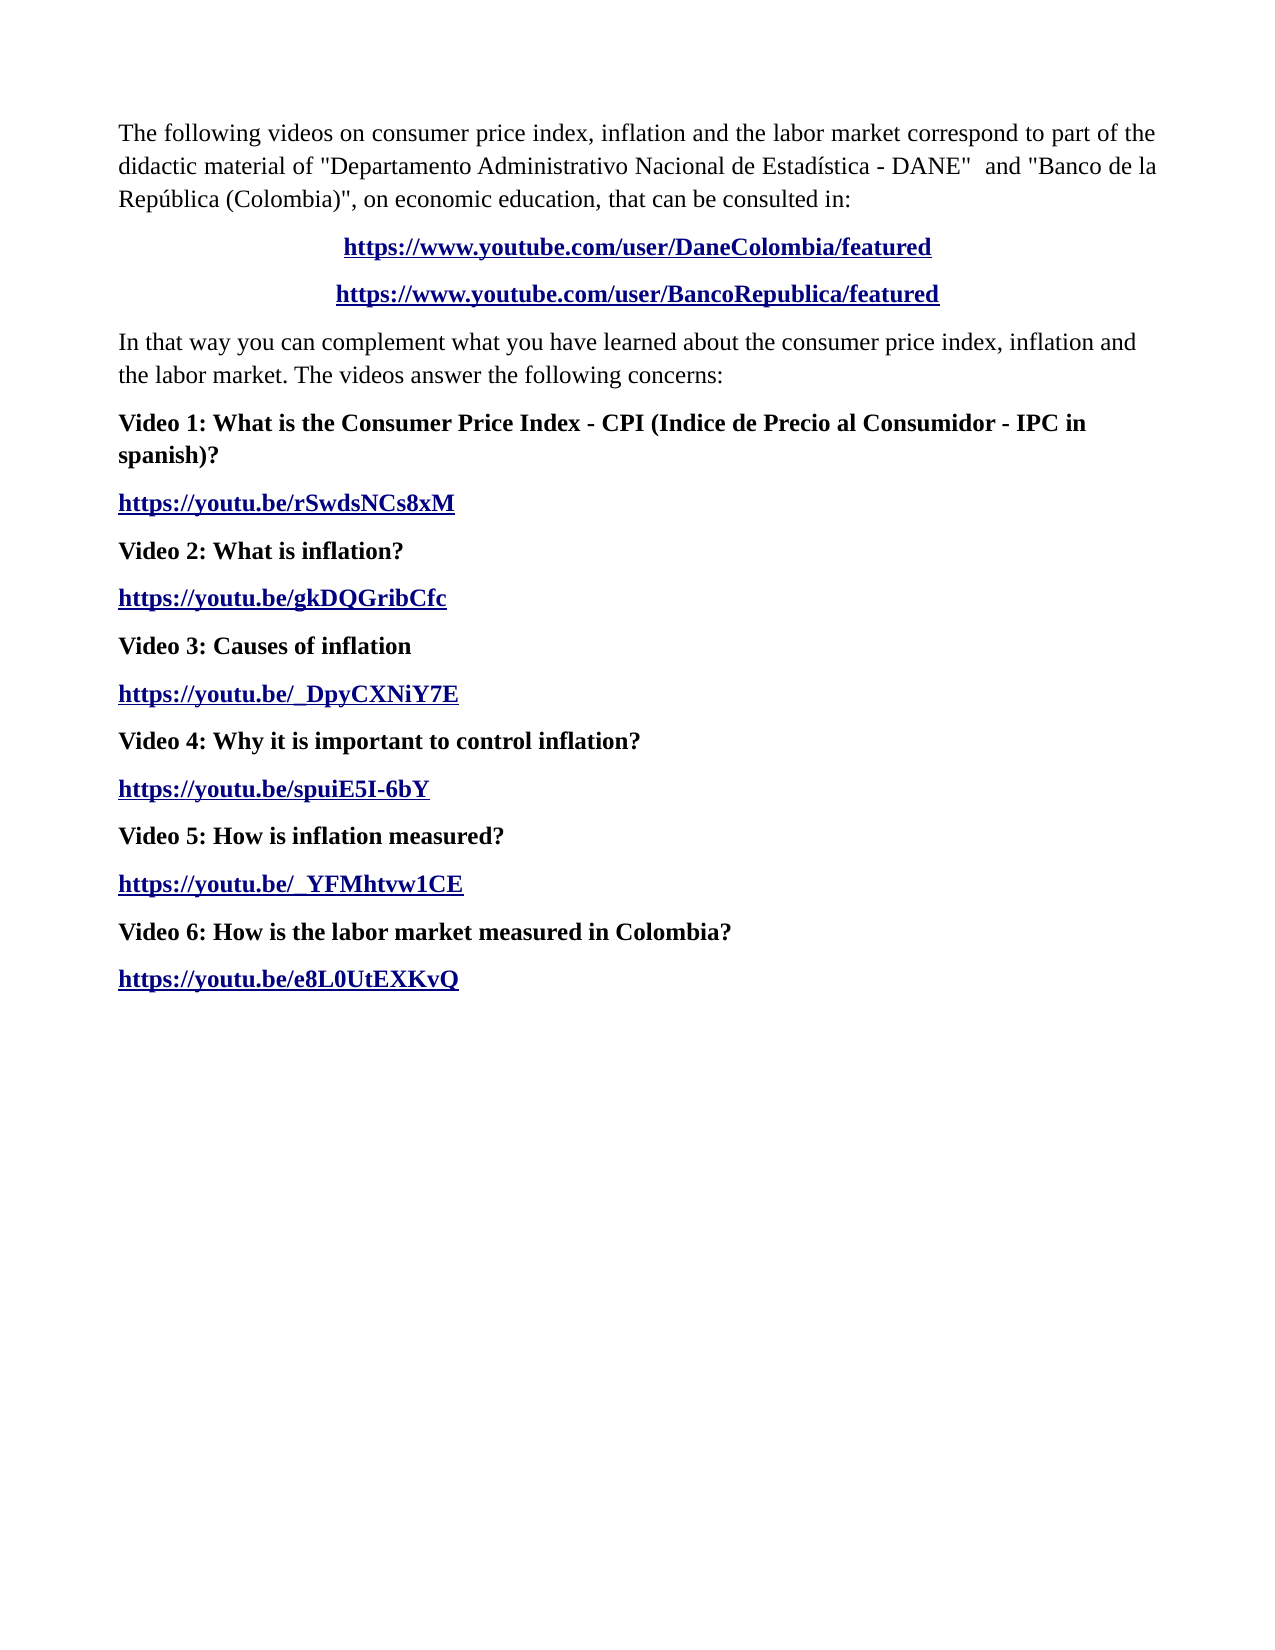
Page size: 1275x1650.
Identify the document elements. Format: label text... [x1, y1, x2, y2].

text https://youtu.be/spuiE5I-6bY [118, 774, 1157, 803]
text https://www.youtube.com/user/BancoRepublica/featured [118, 279, 1157, 308]
text Video 2: What is inflation? [118, 536, 1157, 564]
text Video 5: How is inflation measured? [118, 821, 1157, 850]
text https://youtu.be/e8L0UtEXKvQ [118, 964, 1157, 993]
text Video 1: What is the Consumer Price Index - CPI (Indice de Precio al Consumidor - IPC in spanish)? [118, 408, 1157, 469]
text Video 3: Causes of inflation [118, 631, 1157, 660]
text https://youtu.be/_DpyCXNiY7E [118, 679, 1157, 707]
text The following videos on consumer price index, inflation and the labor market correspond to part of the didactic material of "Departamento Administrativo Nacional de Estadística - DANE" and "Banco de la República (Colombia)", on economic education, that can be consulted in: [118, 118, 1157, 213]
text https://youtu.be/gkDQGribCfc [118, 583, 1157, 612]
text https://www.youtube.com/user/DaneColombia/featured [118, 232, 1157, 261]
text https://youtu.be/rSwdsNCs8xM [118, 488, 1157, 517]
text Video 4: Why it is important to control inflation? [118, 726, 1157, 755]
text Video 6: How is the labor market measured in Colombia? [118, 917, 1157, 945]
text In that way you can complement what you have learned about the consumer price index, inflation and the labor market. The videos answer the following concerns: [118, 327, 1157, 389]
text https://youtu.be/_YFMhtvw1CE [118, 869, 1157, 898]
